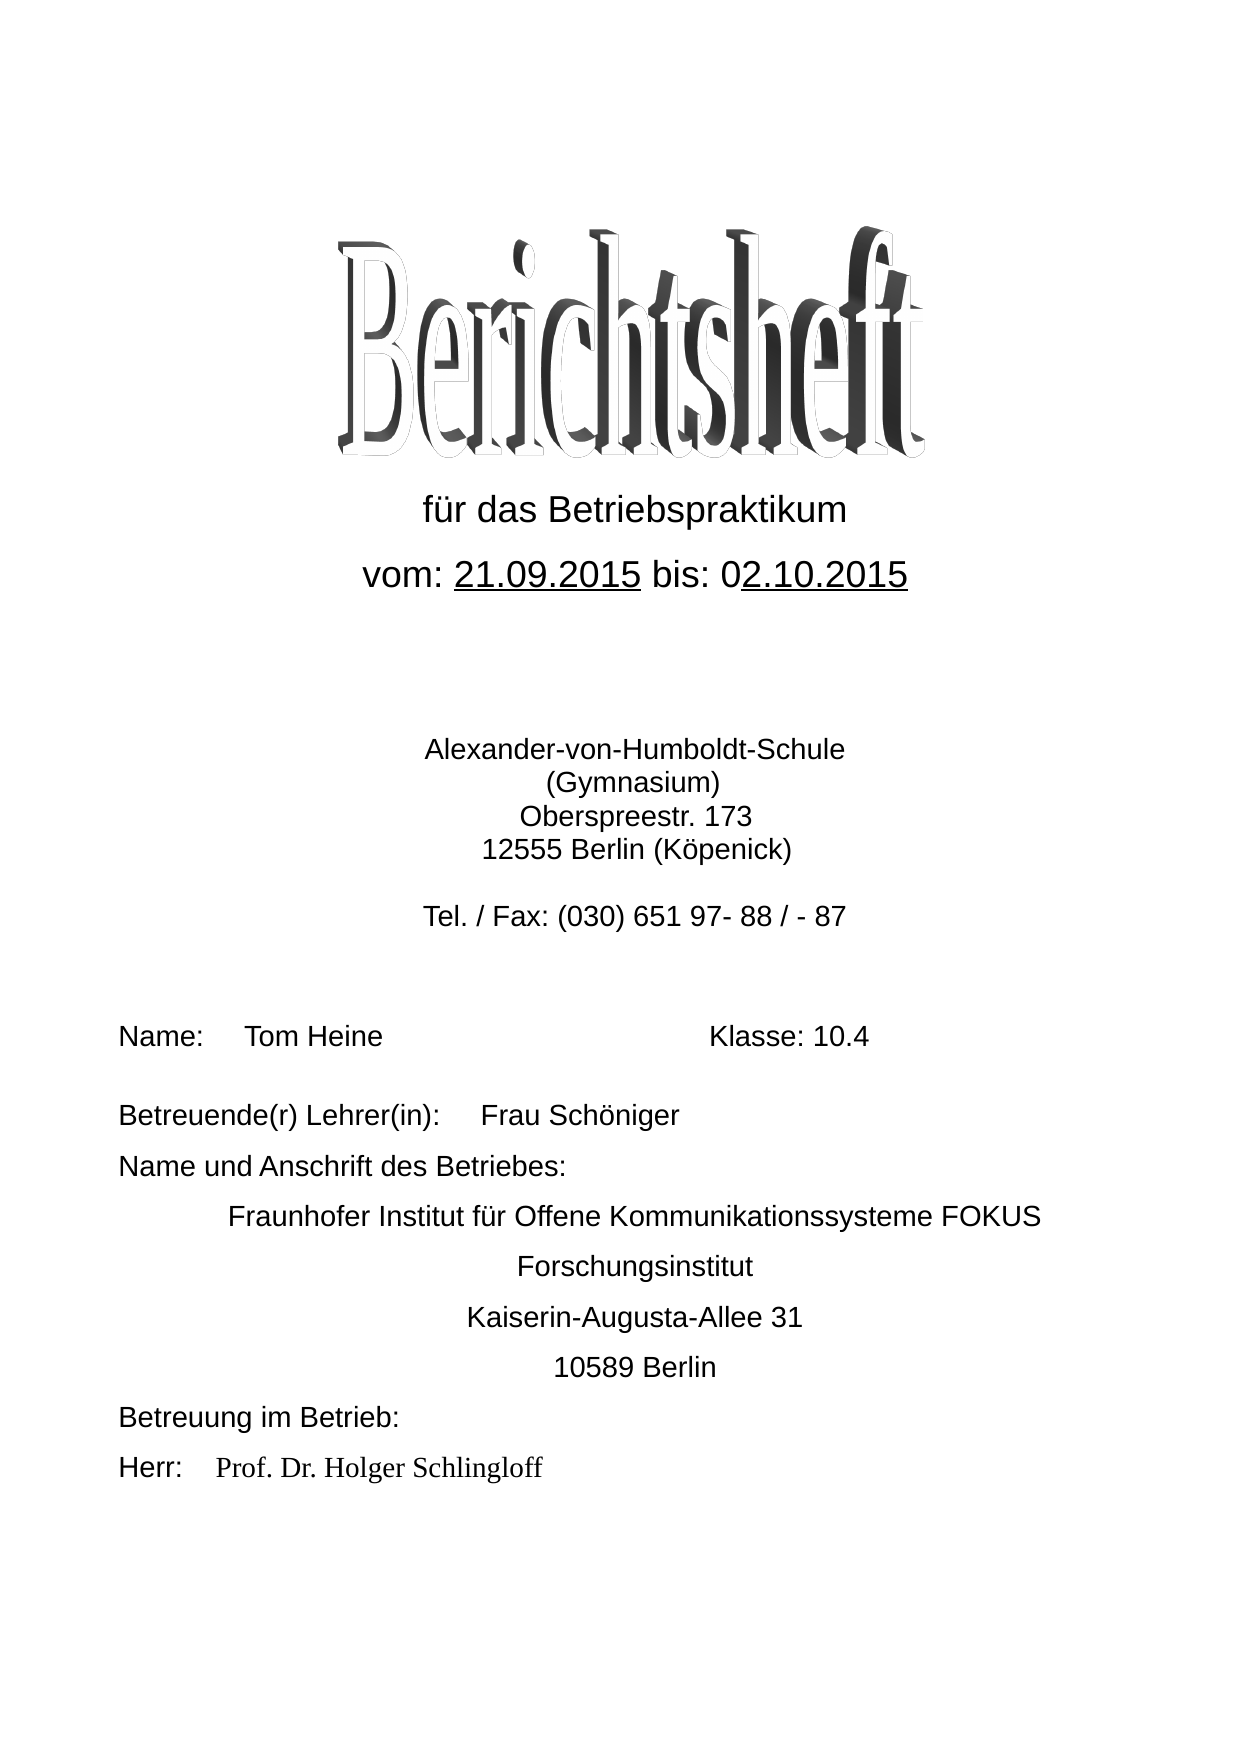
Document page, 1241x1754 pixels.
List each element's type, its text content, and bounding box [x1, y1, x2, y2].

subtitle Herr: Prof. Dr. Holger Schlingloff [118, 1451, 1152, 1484]
text Fraunhofer Institut für Offene Kommunikationssysteme FOKUS [118, 1199, 1152, 1232]
text (Gymnasium) [118, 765, 1148, 799]
subtitle Name: Tom Heine Klasse: 10.4 [118, 1019, 1152, 1053]
text für das Betriebspraktikum [118, 487, 1152, 531]
text Forschungsinstitut [118, 1249, 1152, 1283]
text 10589 Berlin [118, 1350, 1152, 1383]
text 12555 Berlin (Köpenick) [118, 832, 1156, 866]
text Kaiserin-Augusta-Allee 31 [118, 1299, 1152, 1333]
subtitle Tel. / Fax: (030) 651 97- 88 / - 87 [118, 899, 1152, 933]
text vom: 21.09.2015 bis: 02.10.2015 [118, 552, 1152, 595]
subtitle Betreuende(r) Lehrer(in): Frau Schöniger [118, 1098, 1152, 1132]
text Alexander-von-Humboldt-Schule [118, 732, 1152, 765]
subtitle Oberspreestr. 173 [118, 799, 1154, 832]
text Betreuung im Betrieb: [118, 1400, 1152, 1434]
text Name und Anschrift des Betriebes: [118, 1149, 1152, 1182]
